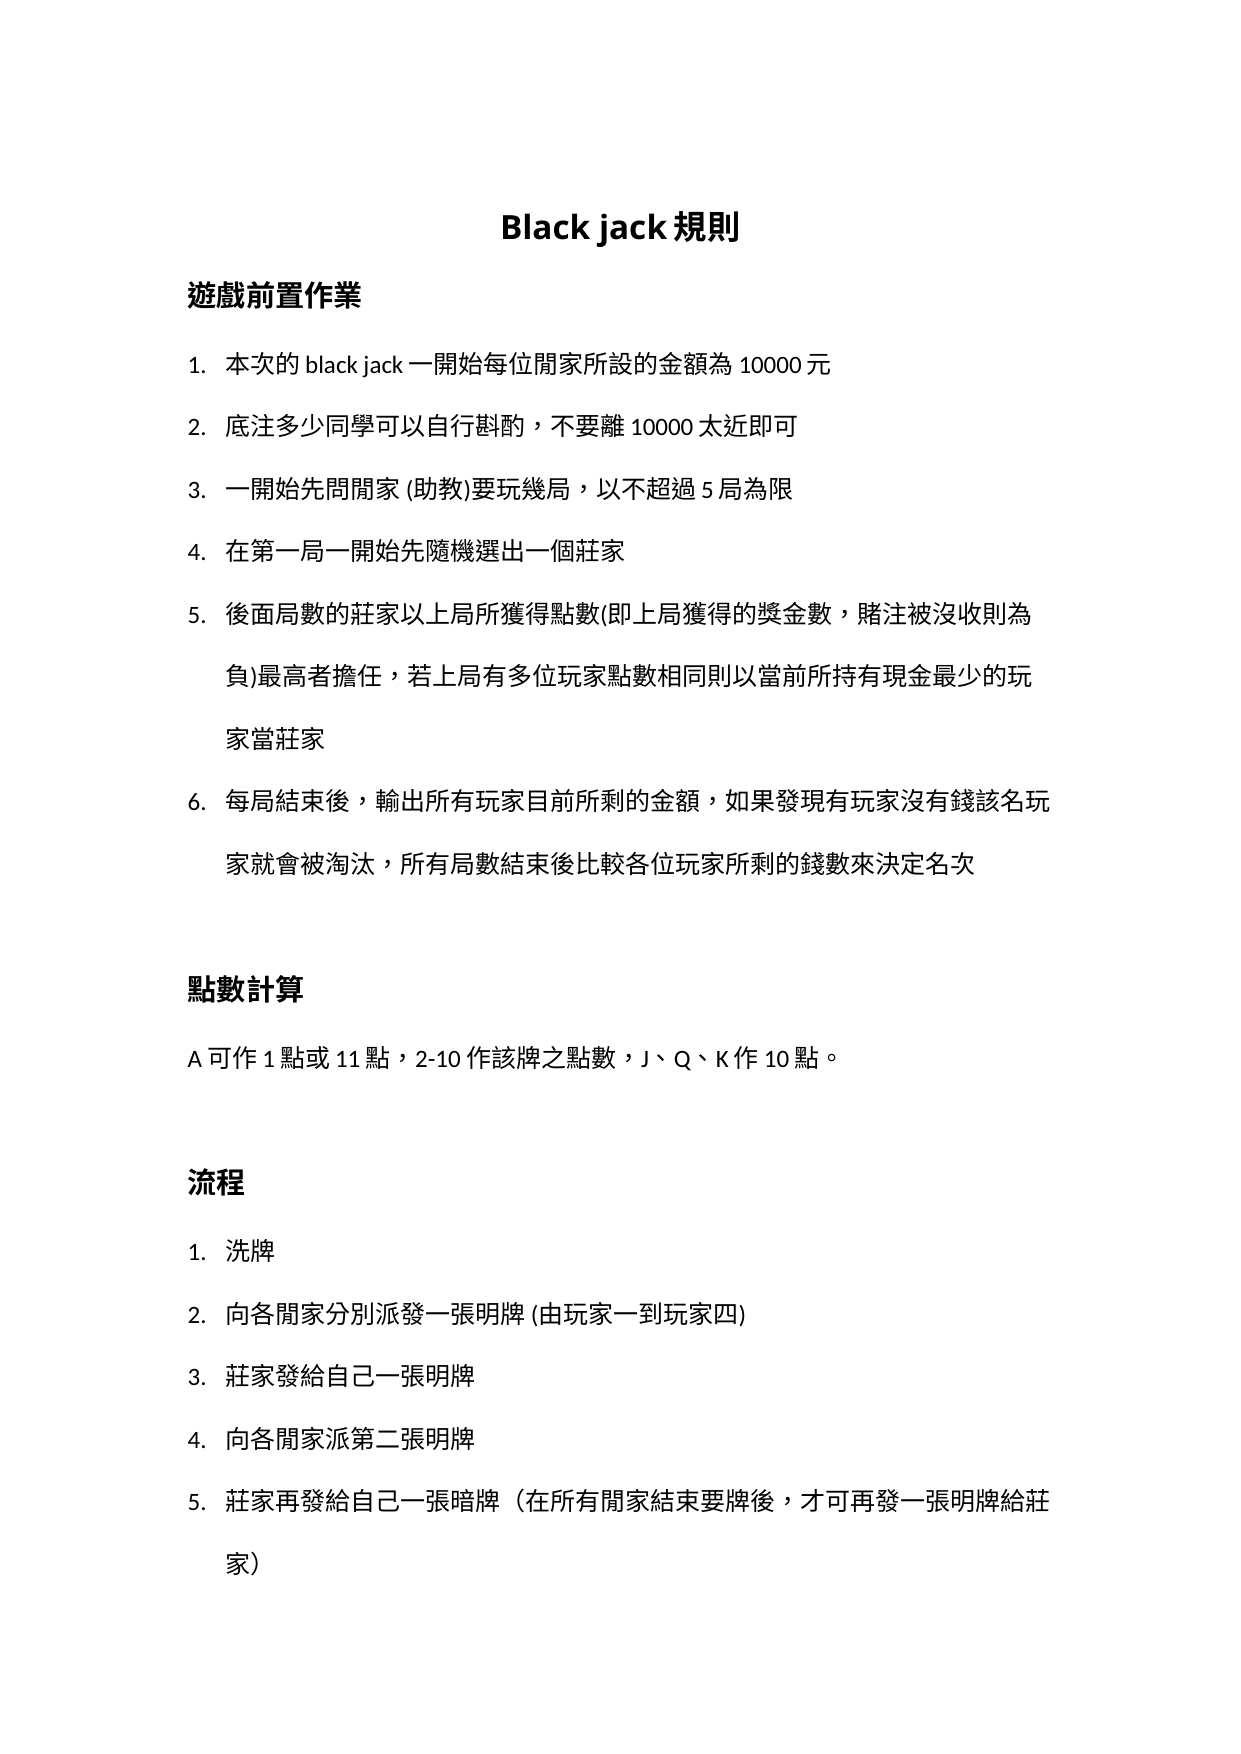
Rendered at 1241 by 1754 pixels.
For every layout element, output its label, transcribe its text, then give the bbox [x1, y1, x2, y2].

list 底注多少同學可以自行斟酌，不要離10000太近即可 [187, 383, 1053, 446]
text 流程 [187, 1139, 1053, 1202]
text A可作1點或11點，2-10作該牌之點數，J、Q、K作10點。 [187, 1014, 1053, 1077]
list 後面局數的莊家以上局所獲得點數(即上局獲得的獎金數，賭注被沒收則為負)最高者擔任，若上局有多位玩家點數相同則以當前所持有現金最少的玩家當莊家 [187, 571, 1053, 758]
list 莊家再發給自己一張暗牌（在所有閒家結束要牌後，才可再發一張明牌給莊家） [187, 1458, 1053, 1583]
text 遊戲前置作業 [187, 252, 1053, 314]
list 在第一局一開始先隨機選出一個莊家 [187, 508, 1053, 571]
text 點數計算 [187, 946, 1053, 1008]
list 本次的black jack一開始每位閒家所設的金額為10000元 [187, 321, 1053, 383]
list 向各閒家分別派發一張明牌 (由玩家一到玩家四) [187, 1271, 1053, 1333]
list 每局結束後，輸出所有玩家目前所剩的金額，如果發現有玩家沒有錢該名玩家就會被淘汰，所有局數結束後比較各位玩家所剩的錢數來決定名次 [187, 758, 1053, 883]
list 莊家發給自己一張明牌 [187, 1333, 1053, 1396]
list 向各閒家派第二張明牌 [187, 1396, 1053, 1458]
text Black jack規則 [187, 183, 1053, 246]
list 洗牌 [187, 1208, 1053, 1271]
list 一開始先問閒家 (助教)要玩幾局，以不超過5局為限 [187, 446, 1053, 508]
